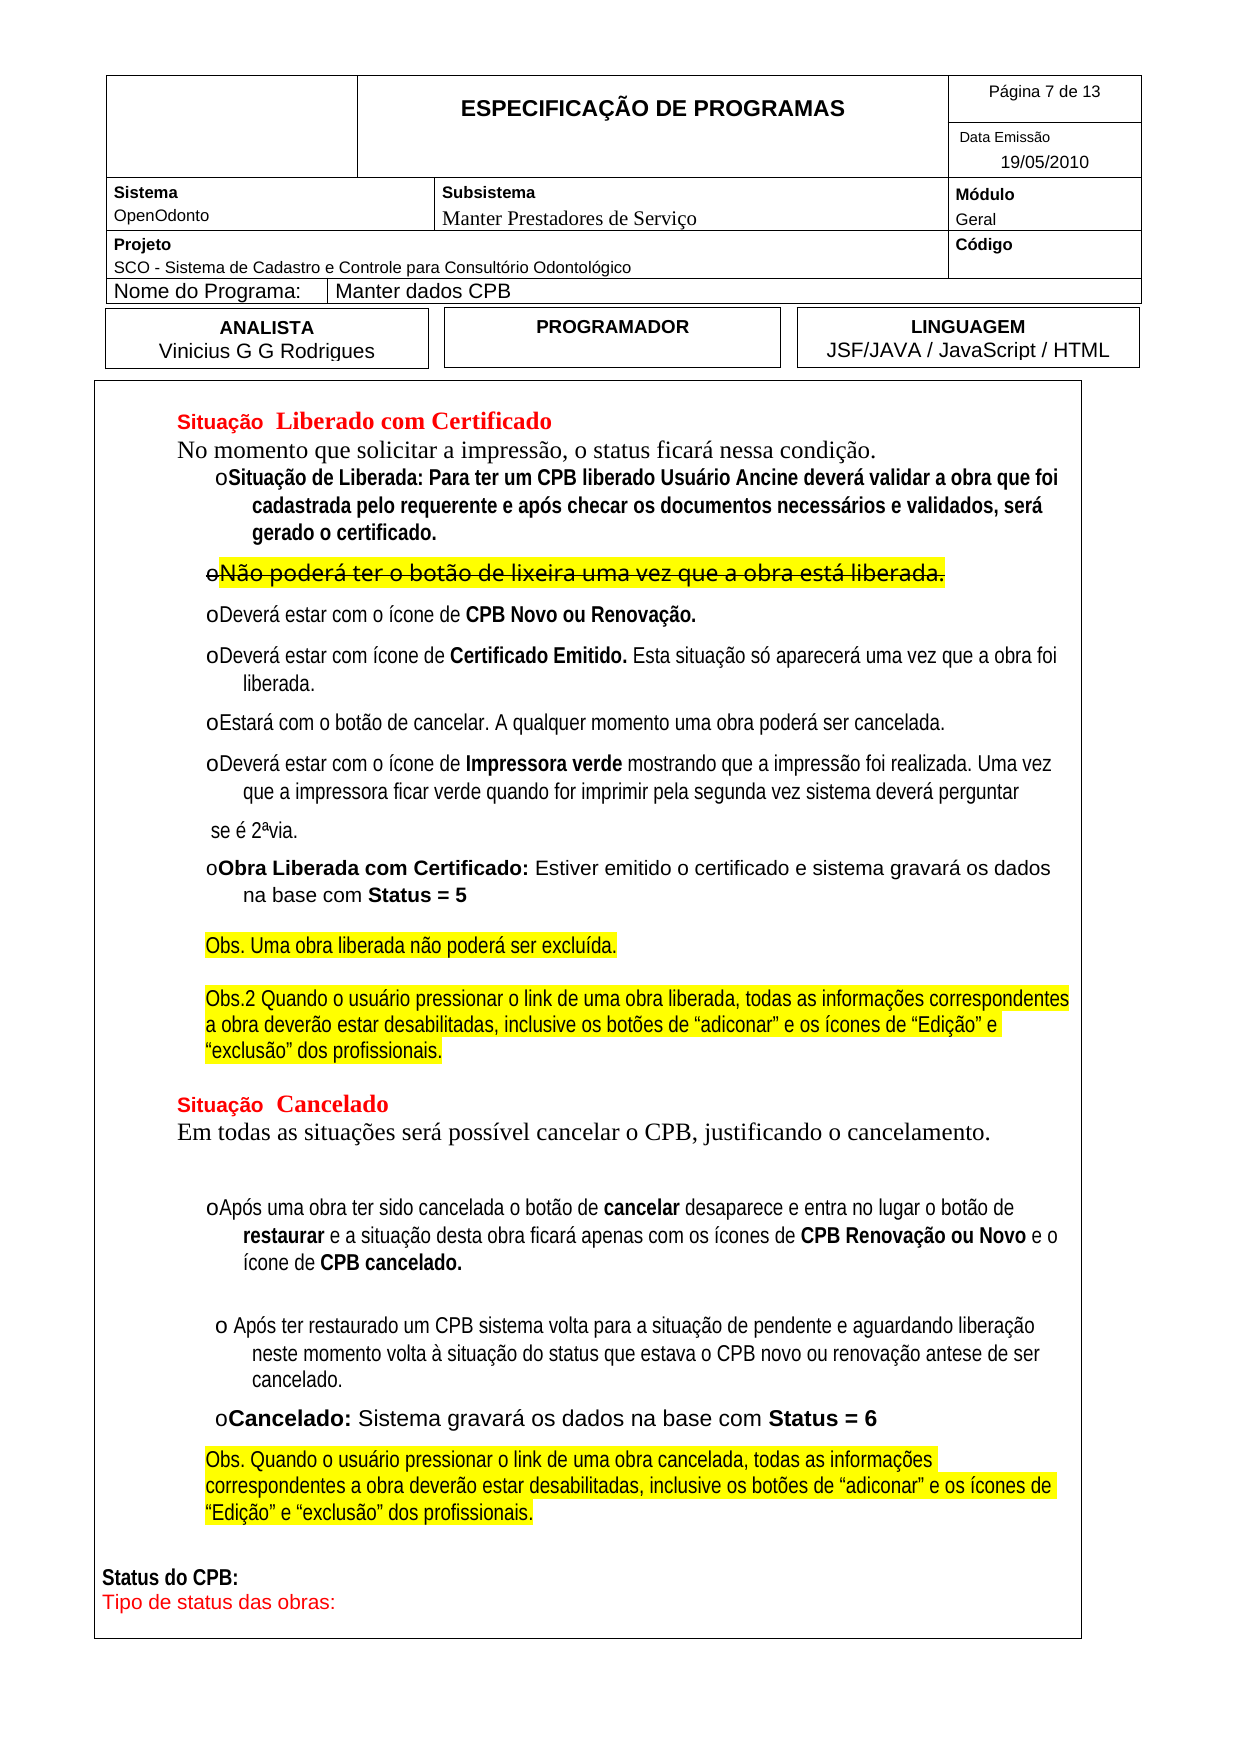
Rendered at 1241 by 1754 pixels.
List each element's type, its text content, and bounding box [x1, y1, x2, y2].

table_header Situação Liberado com Certificado No momento que solicitar a impressão, o status ficará nessa condição. Situação de Liberada: Para ter um CPB liberado Usuário Ancine deverá validar a obra que foi cadastrada pelo requerente e após checar os documentos necessários e validados, será gerado o certificado. Não poderá ter o botão de lixeira uma vez que a obra está liberada. Deverá estar com o ícone de CPB Novo ou Renovação. Deverá estar com ícone de Certificado Emitido. Esta situação só aparecerá uma vez que a obra foi liberada. Estará com o botão de cancelar. A qualquer momento uma obra poderá ser cancelada. Deverá estar com o ícone de Impressora verde mostrando que a impressão foi realizada. Uma vez que a impressora ficar verde quando for imprimir pela segunda vez sistema deverá perguntar se é 2ªvia. Obra Liberada com Certificado: Estiver emitido o certificado e sistema gravará os dados na base com Status = 5 Obs. Uma obra liberada não poderá ser excluída. Obs.2 Quando o usuário pressionar o link de uma obra liberada, todas as informações correspondentes a obra deverão estar desabilitadas, inclusive os botões de “adiconar” e os ícones de “Edição” e “exclusão” dos profissionais. Situação Cancelado Em todas as situações será possível cancelar o CPB, justificando o cancelamento. Após uma obra ter sido cancelada o botão de cancelar desaparece e entra no lugar o botão de restaurar e a situação desta obra ficará apenas com os ícones de CPB Renovação ou Novo e o ícone de CPB cancelado. Após ter restaurado um CPB sistema volta para a situação de pendente e aguardando liberação neste momento volta à situação do status que estava o CPB novo ou renovação antese de ser cancelado. Cancelado: Sistema gravará os dados na base com Status = 6 Obs. Quando o usuário pressionar o link de uma obra cancelada, todas as informações correspondentes a obra deverão estar desabilitadas, inclusive os botões de “adiconar” e os ícones de “Edição” e “exclusão” dos profissionais. Status do CPB: Tipo de status das obras: [95, 381, 1081, 1638]
